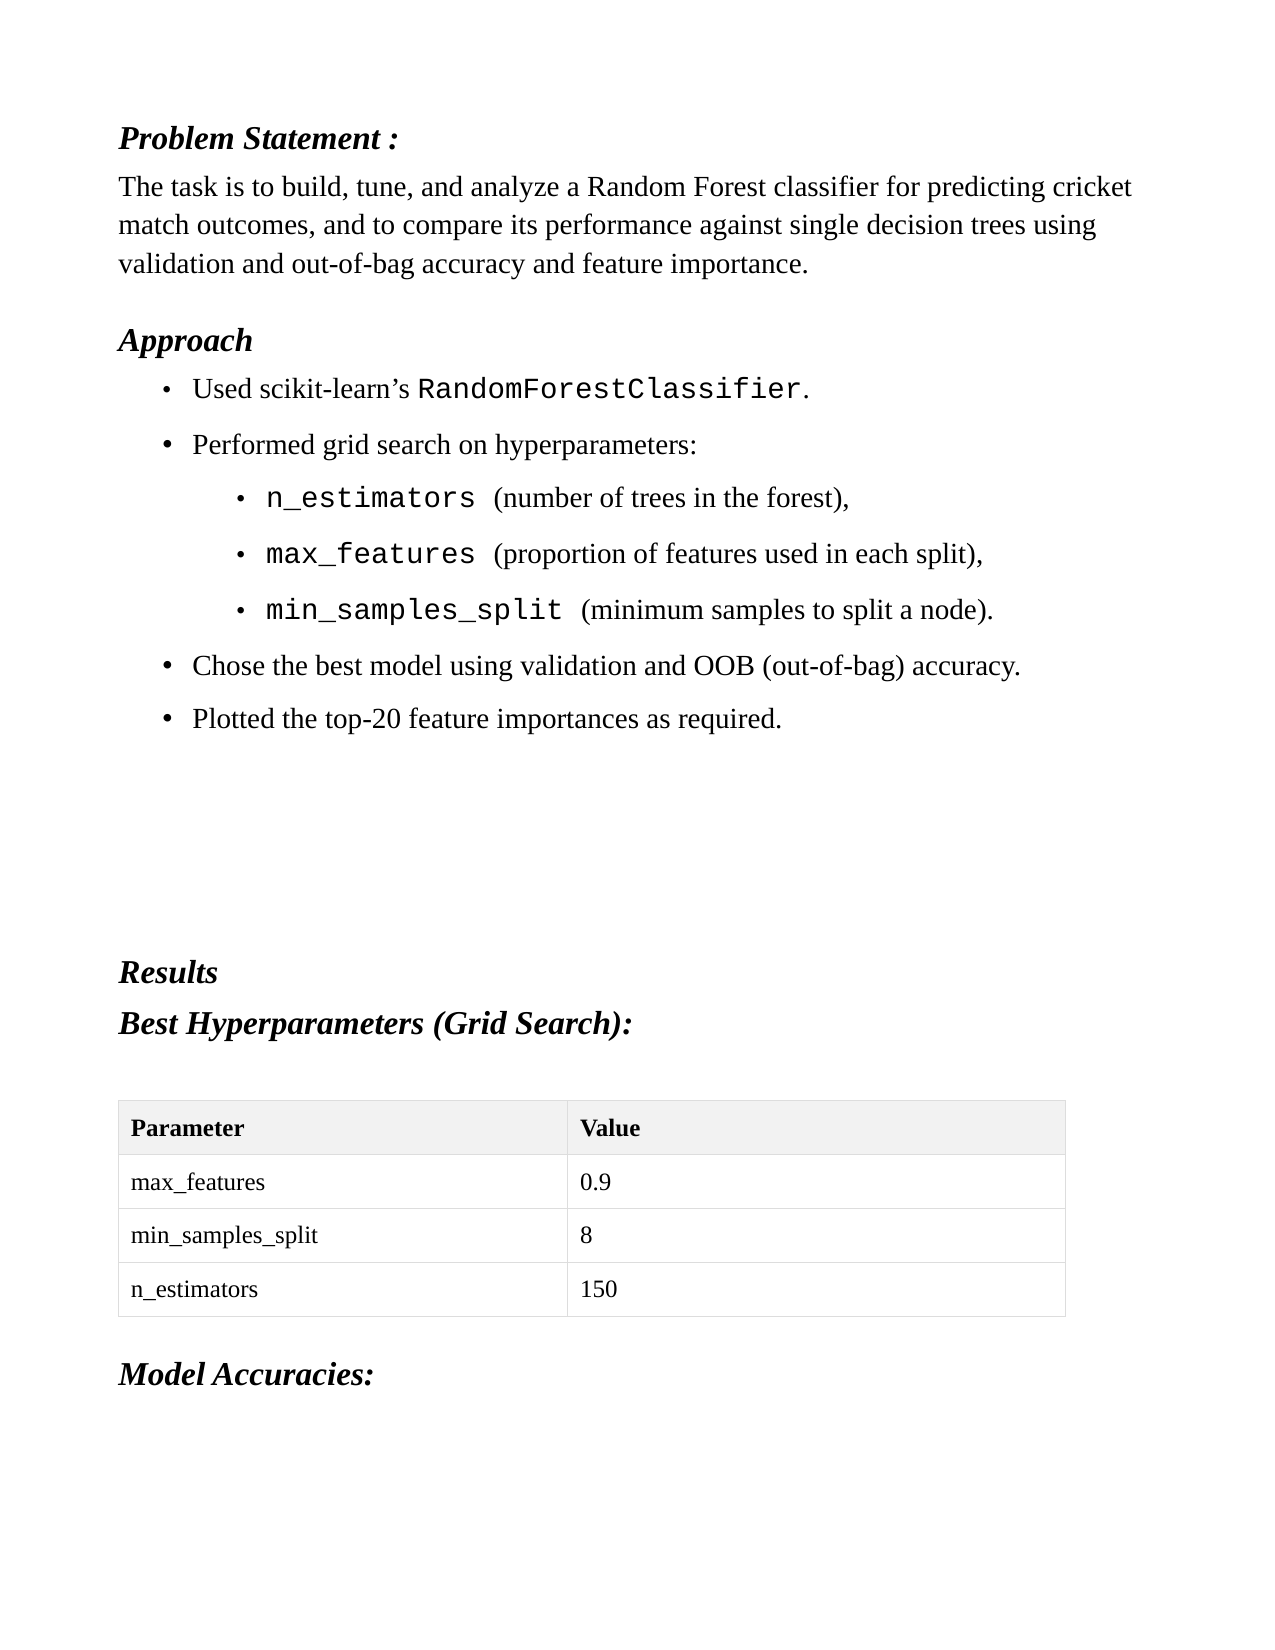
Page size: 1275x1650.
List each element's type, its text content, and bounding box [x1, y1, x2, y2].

text Best Hyperparameters (Grid Search): [118, 1003, 1157, 1041]
text Model Accuracies: [118, 1354, 1157, 1393]
table_header Value [568, 1101, 1065, 1154]
table_cell 0.9 [568, 1155, 1065, 1208]
subtitle Approach [118, 320, 1157, 358]
list Used scikit-learn’s RandomForestClassifier. [162, 371, 1157, 407]
list Performed grid search on hyperparameters: [162, 427, 1157, 460]
text The task is to build, tune, and analyze a Random Forest classifier for predicting cricket match outcomes, and to compare its performance against single decision trees using validation and out-of-bag accuracy and feature importance. [118, 169, 1157, 279]
list n_estimators (number of trees in the forest), [236, 480, 1157, 516]
list Chose the best model using validation and OOB (out-of-bag) accuracy. [162, 648, 1157, 681]
subtitle Results [118, 952, 1157, 991]
table_cell max_features [119, 1155, 567, 1208]
table_cell 8 [568, 1209, 1065, 1262]
table_cell n_estimators [119, 1263, 567, 1316]
list Plotted the top-20 feature importances as required. [162, 701, 1157, 735]
table_header Parameter [119, 1101, 567, 1154]
subtitle Problem Statement : [118, 118, 1157, 156]
list max_features (proportion of features used in each split), [236, 536, 1157, 572]
table_cell 150 [568, 1263, 1065, 1316]
list min_samples_split (minimum samples to split a node). [236, 592, 1157, 628]
table_cell min_samples_split [119, 1209, 567, 1262]
